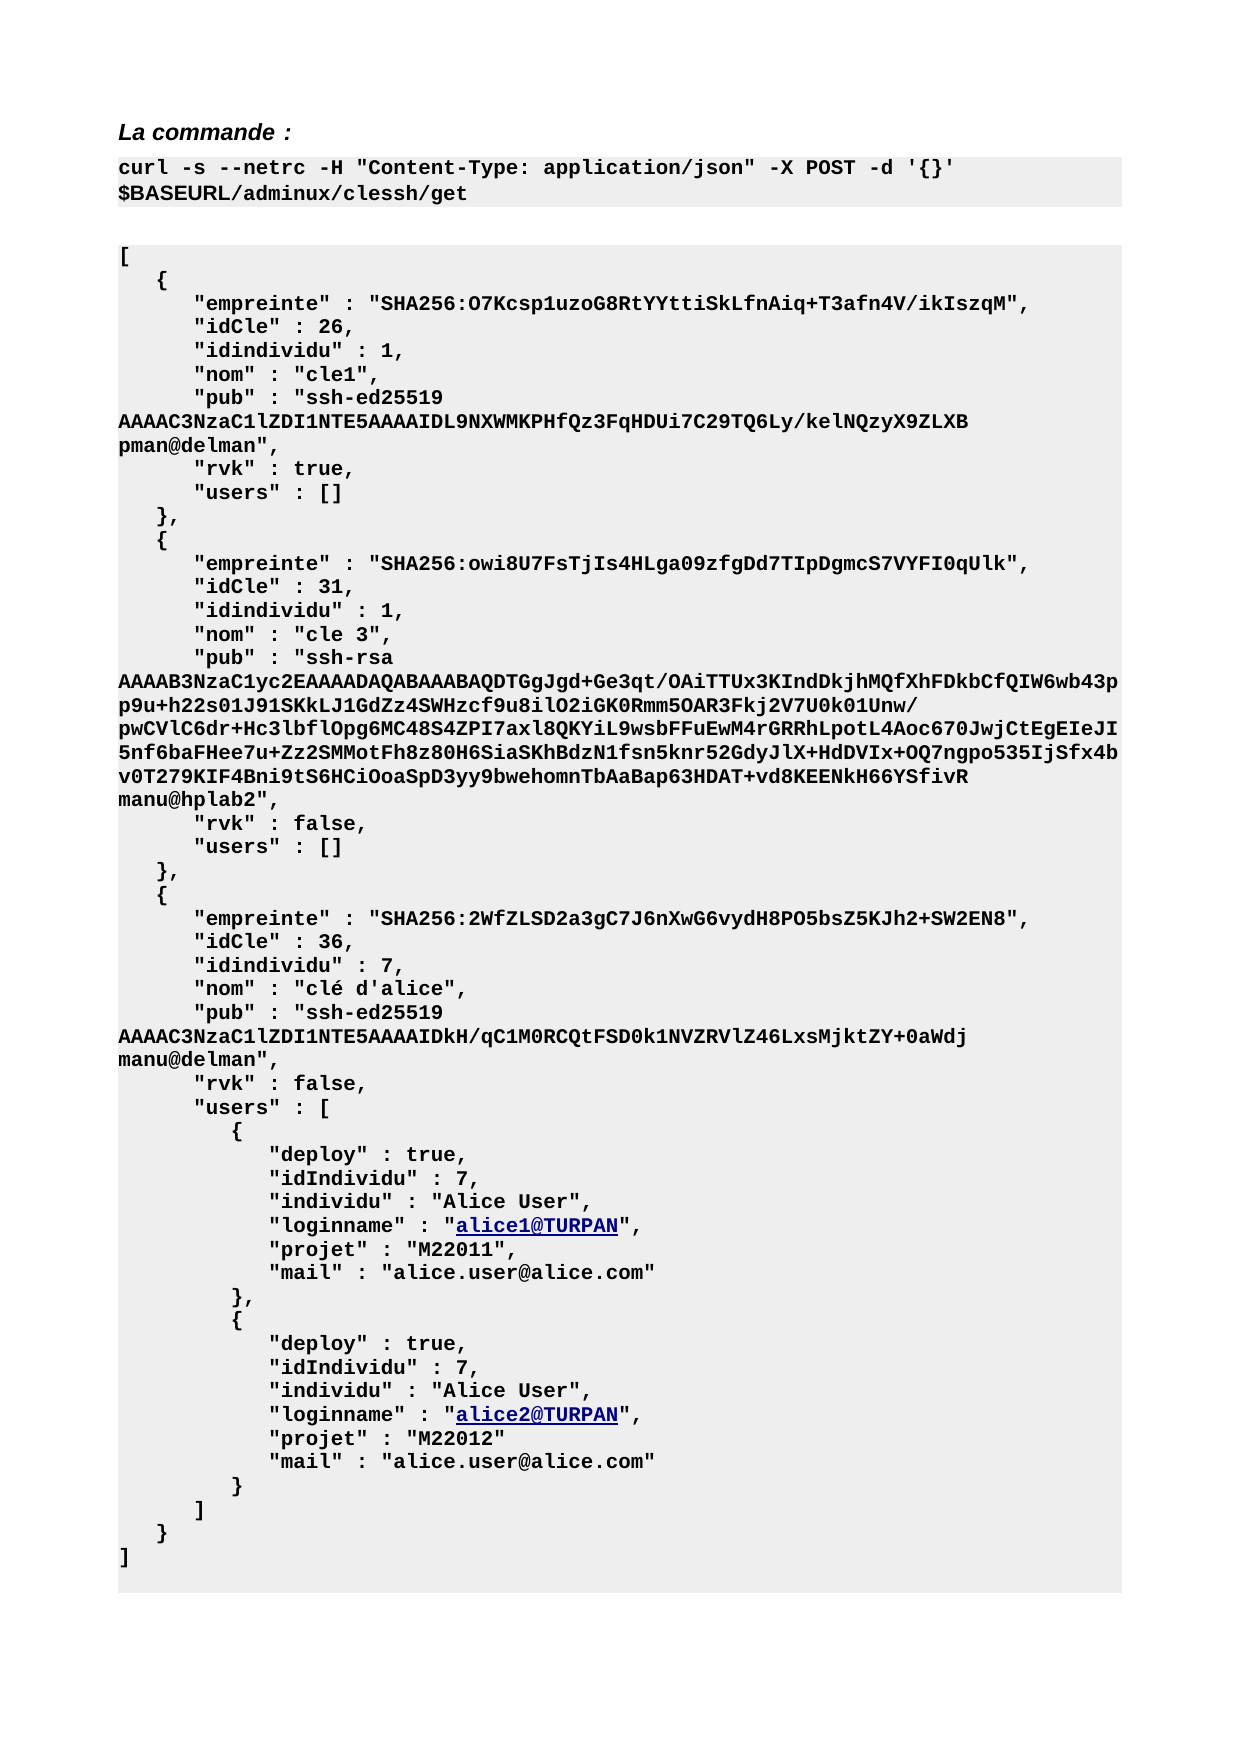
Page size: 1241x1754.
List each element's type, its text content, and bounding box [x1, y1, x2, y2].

text "deploy" : true, [118, 1333, 1122, 1357]
text "empreinte" : "SHA256:owi8U7FsTjIs4HLga09zfgDd7TIpDgmcS7VYFI0qUlk", [118, 553, 1122, 576]
text "nom" : "cle1", [118, 364, 1122, 387]
text "individu" : "Alice User", [118, 1380, 1122, 1404]
text [ [118, 245, 1122, 269]
text "pub" : "ssh-rsa AAAAB3NzaC1yc2EAAAADAQABAAABAQDTGgJgd+Ge3qt/OAiTTUx3KIndDkjhMQfXhFDkbCfQIW6wb43pp9u+h22s01J91SKkLJ1GdZz4SWHzcf9u8ilO2iGK0Rmm5OAR3Fkj2V7U0k01Unw/pwCVlC6dr+Hc3lbflOpg6MC48S4ZPI7axl8QKYiL9wsbFFuEwM4rGRRhLpotL4Aoc670JwjCtEgEIeJI5nf6baFHee7u+Zz2SMMotFh8z80H6SiaSKhBdzN1fsn5knr52GdyJlX+HdDVIx+OQ7ngpo535IjSfx4bv0T279KIF4Bni9tS6HCiOoaSpD3yy9bwehomnTbAaBap63HDAT+vd8KEENkH66YSfivR manu@hplab2", [118, 647, 1122, 813]
subtitle La commande : [118, 118, 1122, 145]
text "mail" : "alice.user@alice.com" [118, 1451, 1122, 1475]
text "pub" : "ssh-ed25519 AAAAC3NzaC1lZDI1NTE5AAAAIDL9NXWMKPHfQz3FqHDUi7C29TQ6Ly/kelNQzyX9ZLXB pman@delman", [118, 387, 1122, 458]
text }, [118, 1286, 1122, 1309]
text "deploy" : true, [118, 1144, 1122, 1168]
text "nom" : "clé d'alice", [118, 978, 1122, 1002]
text "idindividu" : 1, [118, 600, 1122, 624]
text { [118, 884, 1122, 907]
text "idCle" : 36, [118, 931, 1122, 955]
text "projet" : "M22011", [118, 1238, 1122, 1262]
text "rvk" : false, [118, 813, 1122, 837]
text "idIndividu" : 7, [118, 1168, 1122, 1191]
text curl -s --netrc -H "Content-Type: application/json" -X POST -d '{}' $BASEURL/adminux/clessh/get [118, 157, 1122, 207]
text { [118, 1120, 1122, 1144]
text "nom" : "cle 3", [118, 624, 1122, 647]
text "empreinte" : "SHA256:O7Kcsp1uzoG8RtYYttiSkLfnAiq+T3afn4V/ikIszqM", [118, 293, 1122, 316]
text "users" : [] [118, 482, 1122, 506]
text } [118, 1522, 1122, 1546]
text "loginname" : "alice2@TURPAN", [118, 1404, 1122, 1428]
text "idindividu" : 7, [118, 955, 1122, 978]
text "idIndividu" : 7, [118, 1357, 1122, 1380]
text "idindividu" : 1, [118, 340, 1122, 364]
text "rvk" : false, [118, 1073, 1122, 1097]
text ] [118, 1546, 1122, 1569]
text ] [118, 1499, 1122, 1522]
text "idCle" : 31, [118, 576, 1122, 600]
text "users" : [ [118, 1097, 1122, 1120]
text "rvk" : true, [118, 458, 1122, 482]
text "individu" : "Alice User", [118, 1191, 1122, 1215]
text }, [118, 506, 1122, 529]
text "projet" : "M22012" [118, 1428, 1122, 1451]
text "mail" : "alice.user@alice.com" [118, 1262, 1122, 1286]
text { [118, 269, 1122, 293]
text "users" : [] [118, 837, 1122, 860]
text } [118, 1475, 1122, 1499]
text { [118, 1309, 1122, 1333]
text }, [118, 860, 1122, 884]
text "idCle" : 26, [118, 316, 1122, 340]
text "empreinte" : "SHA256:2WfZLSD2a3gC7J6nXwG6vydH8PO5bsZ5KJh2+SW2EN8", [118, 907, 1122, 931]
text "pub" : "ssh-ed25519 AAAAC3NzaC1lZDI1NTE5AAAAIDkH/qC1M0RCQtFSD0k1NVZRVlZ46LxsMjktZY+0aWdj manu@delman", [118, 1002, 1122, 1073]
text "loginname" : "alice1@TURPAN", [118, 1215, 1122, 1238]
text { [118, 529, 1122, 553]
